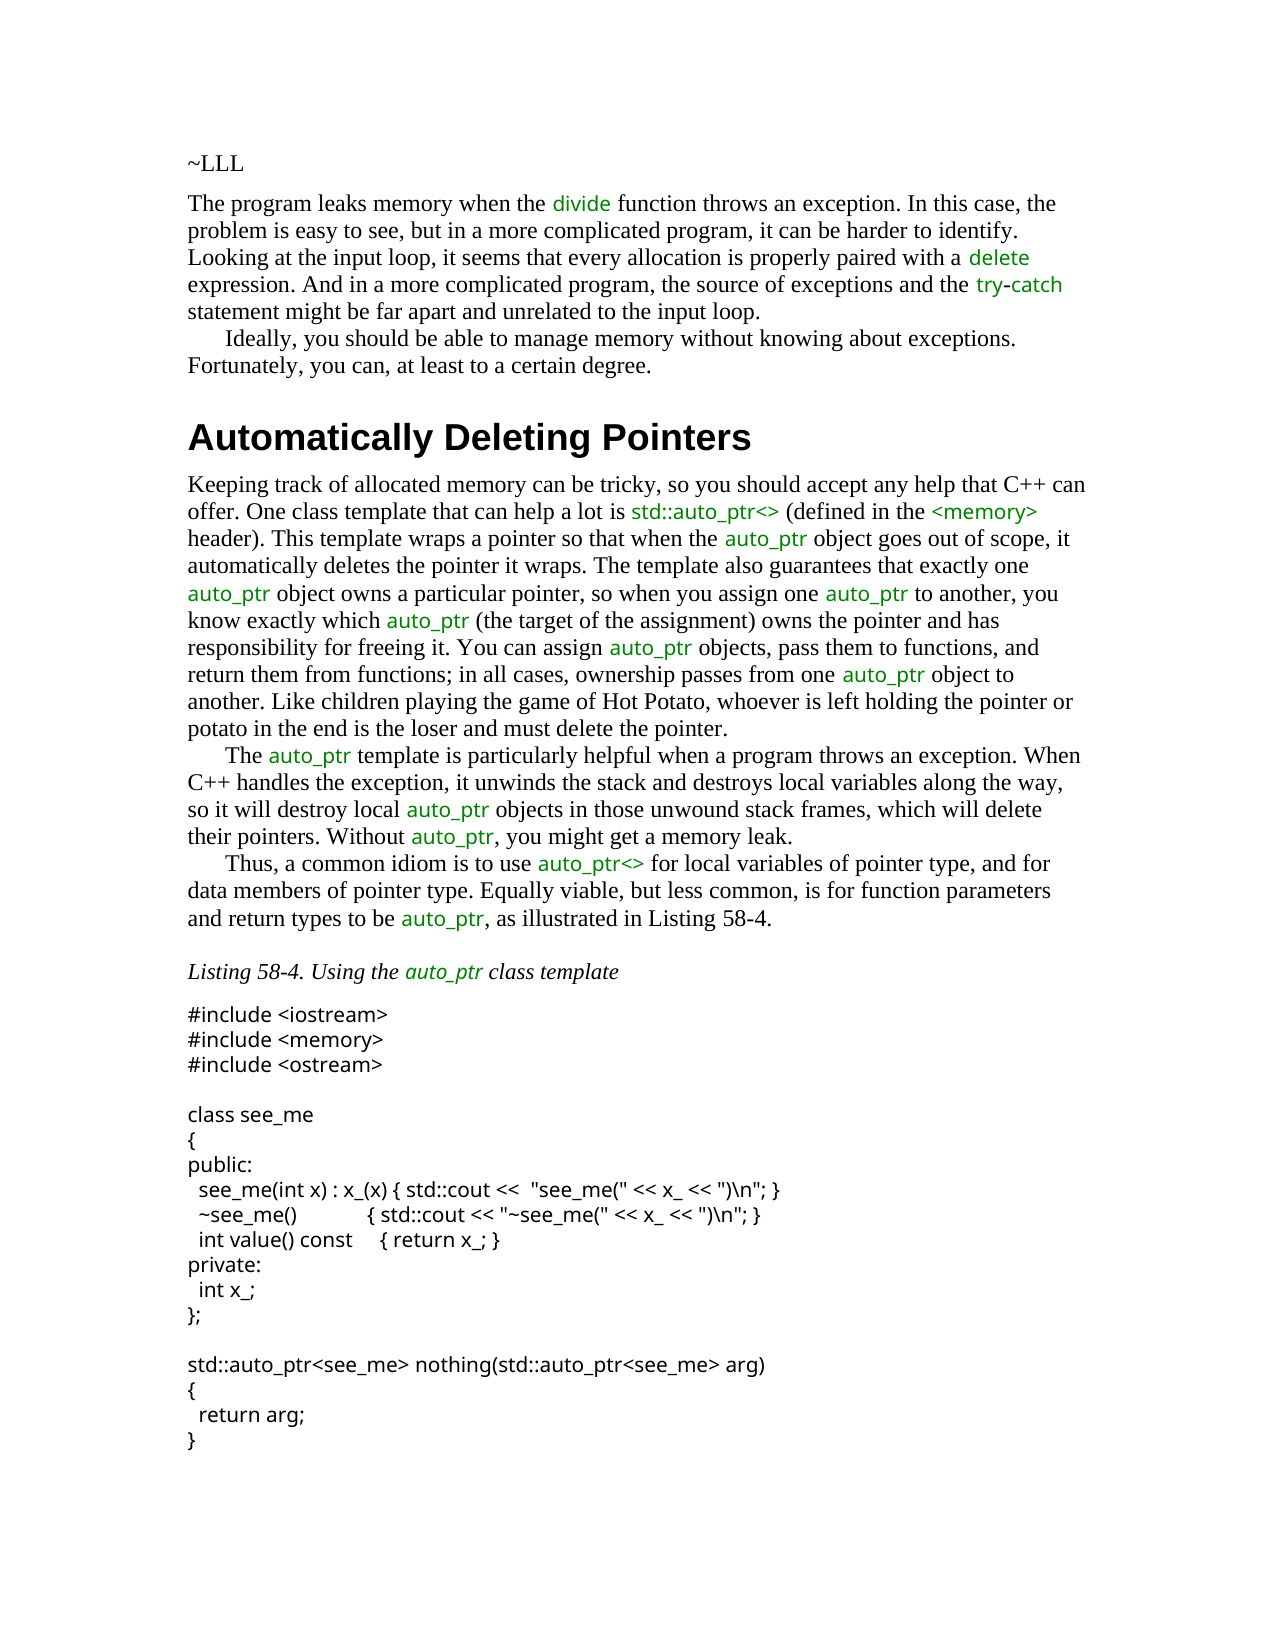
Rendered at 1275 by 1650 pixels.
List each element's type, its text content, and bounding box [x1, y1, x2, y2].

text { [187, 1127, 1072, 1152]
text Listing 58-4. Using the auto_ptr class template [187, 956, 1087, 986]
text public: [187, 1152, 1072, 1177]
text see_me(int x) : x_(x) { std::cout << "see_me(" << x_ << ")\n"; } [187, 1177, 1072, 1202]
text { [187, 1377, 1072, 1402]
text }; [187, 1302, 1072, 1327]
text The auto_ptr template is particularly helpful when a program throws an exception. When C++ handles the exception, it unwinds the stack and destroys local variables along the way, so it will destroy local auto_ptr objects in those unwound stack frames, which will delete their pointers. Without auto_ptr, you might get a memory leak. [187, 742, 1087, 850]
text int value() const { return x_; } [187, 1227, 1072, 1252]
text Ideally, you should be able to manage memory without knowing about exceptions. Fortunately, you can, at least to a certain degree. [187, 325, 1087, 379]
text #include <ostream> [187, 1052, 1072, 1077]
text ~see_me() { std::cout << "~see_me(" << x_ << ")\n"; } [187, 1202, 1072, 1227]
text int x_; [187, 1277, 1072, 1302]
text private: [187, 1252, 1072, 1277]
text return arg; [187, 1402, 1072, 1427]
text Thus, a common idiom is to use auto_ptr<> for local variables of pointer type, and for data members of pointer type. Equally viable, but less common, is for function parameters and return types to be auto_ptr, as illustrated in Listing 58-4. [187, 850, 1087, 931]
text class see_me [187, 1102, 1072, 1127]
text Keeping track of allocated memory can be tricky, so you should accept any help that C++ can offer. One class template that can help a lot is std::auto_ptr<> (defined in the <memory> header). This template wraps a pointer so that when the auto_ptr object goes out of scope, it automatically deletes the pointer it wraps. The template also guarantees that exactly one auto_ptr object owns a particular pointer, so when you assign one auto_ptr to another, you know exactly which auto_ptr (the target of the assignment) owns the pointer and has responsibility for freeing it. You can assign auto_ptr objects, pass them to functions, and return them from functions; in all cases, ownership passes from one auto_ptr object to another. Like children playing the game of Hot Potato, whoever is left holding the pointer or potato in the end is the loser and must delete the pointer. [187, 471, 1087, 742]
text #include <memory> [187, 1027, 1072, 1052]
text ~LLL [187, 150, 1087, 177]
text #include <iostream> [187, 1002, 1072, 1027]
subtitle Automatically Deleting Pointers [187, 417, 1087, 458]
text std::auto_ptr<see_me> nothing(std::auto_ptr<see_me> arg) [187, 1352, 1072, 1377]
text The program leaks memory when the divide function throws an exception. In this case, the problem is easy to see, but in a more complicated program, it can be harder to identify. Looking at the input loop, it seems that every allocation is properly paired with a delete expression. And in a more complicated program, the source of exceptions and the try-catch statement might be far apart and unrelated to the input loop. [187, 189, 1087, 325]
text } [187, 1427, 1072, 1452]
